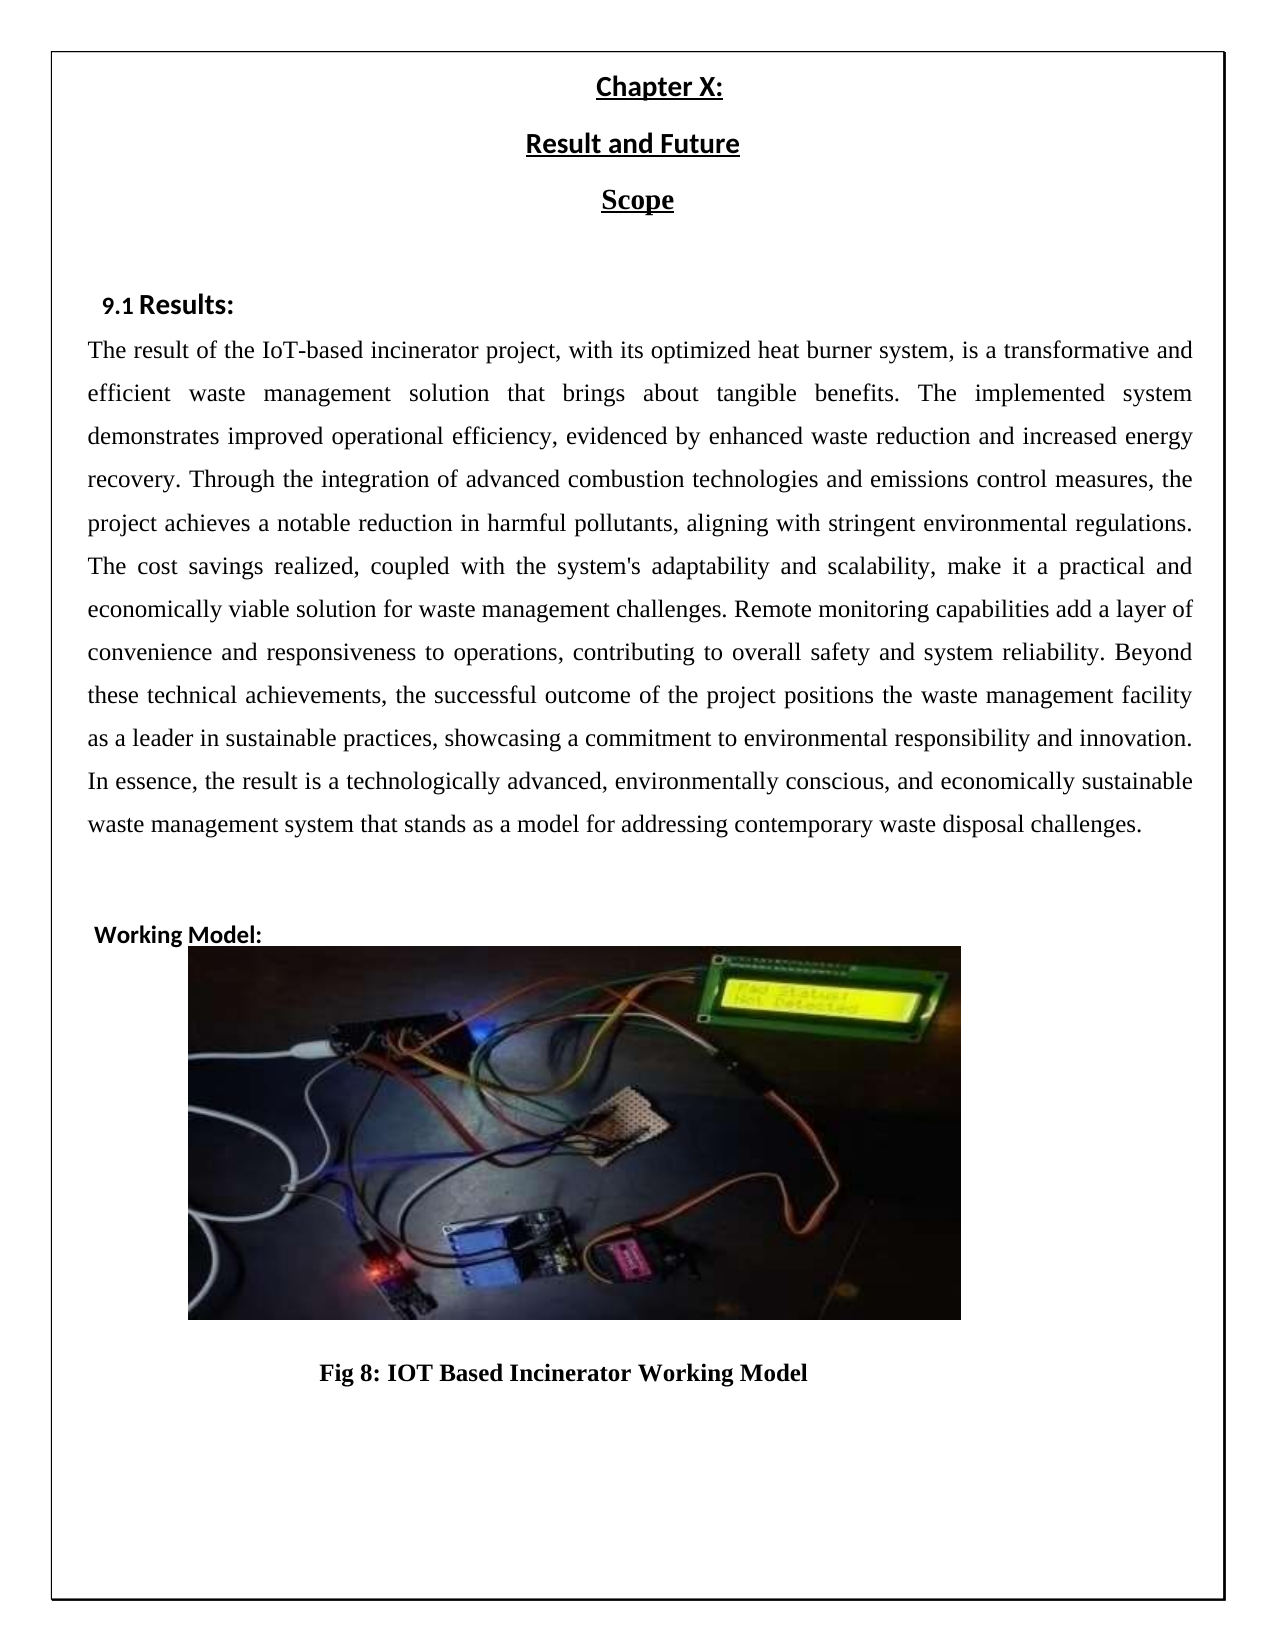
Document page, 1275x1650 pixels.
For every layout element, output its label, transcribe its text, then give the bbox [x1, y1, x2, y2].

text The result of the IoT-based incinerator project, with its optimized heat burner system, is a transformative and efficient waste management solution that brings about tangible benefits. The implemented system demonstrates improved operational efficiency, evidenced by enhanced waste reduction and increased energy recovery. Through the integration of advanced combustion technologies and emissions control measures, the project achieves a notable reduction in harmful pollutants, aligning with stringent environmental regulations. The cost savings realized, coupled with the system's adaptability and scalability, make it a practical and economically viable solution for waste management challenges. Remote monitoring capabilities add a layer of convenience and responsiveness to operations, contributing to overall safety and system reliability. Beyond these technical achievements, the successful outcome of the project positions the waste management facility as a leader in sustainable practices, showcasing a commitment to environmental responsibility and innovation. In essence, the result is a technologically advanced, environmentally conscious, and economically sustainable waste management system that stands as a model for addressing contemporary waste disposal challenges. [87, 335, 1194, 838]
text Fig 8: IOT Based Incinerator Working Model [319, 1358, 1237, 1387]
picture [188, 950, 961, 1320]
subtitle Chapter X: Result and Future [526, 68, 749, 161]
subtitle Results: [101, 286, 1237, 321]
subtitle Working Model: [94, 919, 1237, 950]
text Scope [601, 182, 1237, 215]
